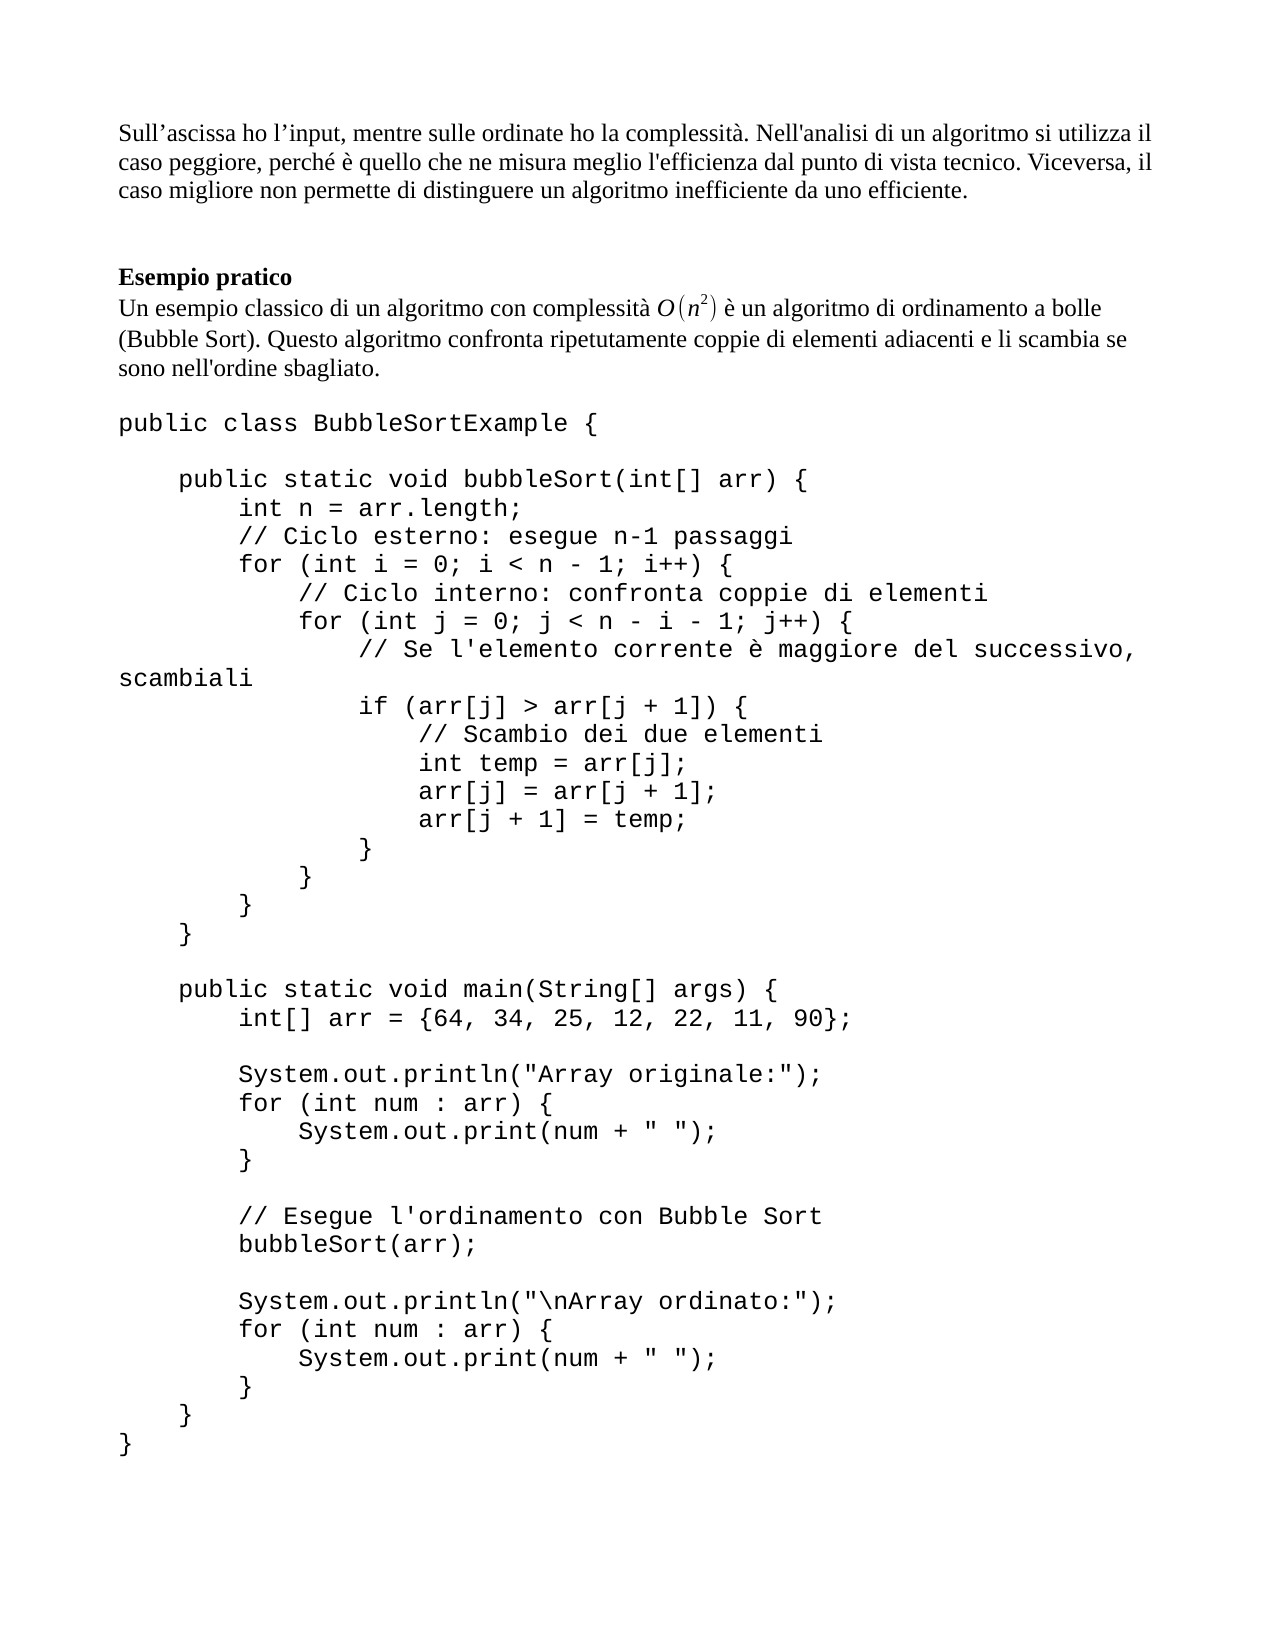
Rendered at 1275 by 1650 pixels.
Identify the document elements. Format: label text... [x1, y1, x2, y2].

text Esempio pratico [118, 262, 1157, 291]
text Un esempio classico di un algoritmo con complessità è un algoritmo di ordinamento a bolle (Bubble Sort). Questo algoritmo confronta ripetutamente coppie di elementi adiacenti e li scambia se sono nell'ordine sbagliato. [118, 291, 1157, 381]
text public class BubbleSortExample { public static void bubbleSort(int[] arr) { int n = arr.length; // Ciclo esterno: esegue n-1 passaggi for (int i = 0; i < n - 1; i++) { // Ciclo interno: confronta coppie di elementi for (int j = 0; j < n - i - 1; j++) { // Se l'elemento corrente è maggiore del successivo, scambiali if (arr[j] > arr[j + 1]) { // Scambio dei due elementi int temp = arr[j]; arr[j] = arr[j + 1]; arr[j + 1] = temp; } } } } public static void main(String[] args) { int[] arr = {64, 34, 25, 12, 22, 11, 90}; System.out.println("Array originale:"); for (int num : arr) { System.out.print(num + " "); } // Esegue l'ordinamento con Bubble Sort bubbleSort(arr); System.out.println("\nArray ordinato:"); for (int num : arr) { System.out.print(num + " "); } } } [118, 410, 1157, 1487]
text Sull’ascissa ho l’input, mentre sulle ordinate ho la complessità. Nell'analisi di un algoritmo si utilizza il caso peggiore, perché è quello che ne misura meglio l'efficienza dal punto di vista tecnico. Viceversa, il caso migliore non permette di distinguere un algoritmo inefficiente da uno efficiente. [118, 118, 1157, 204]
